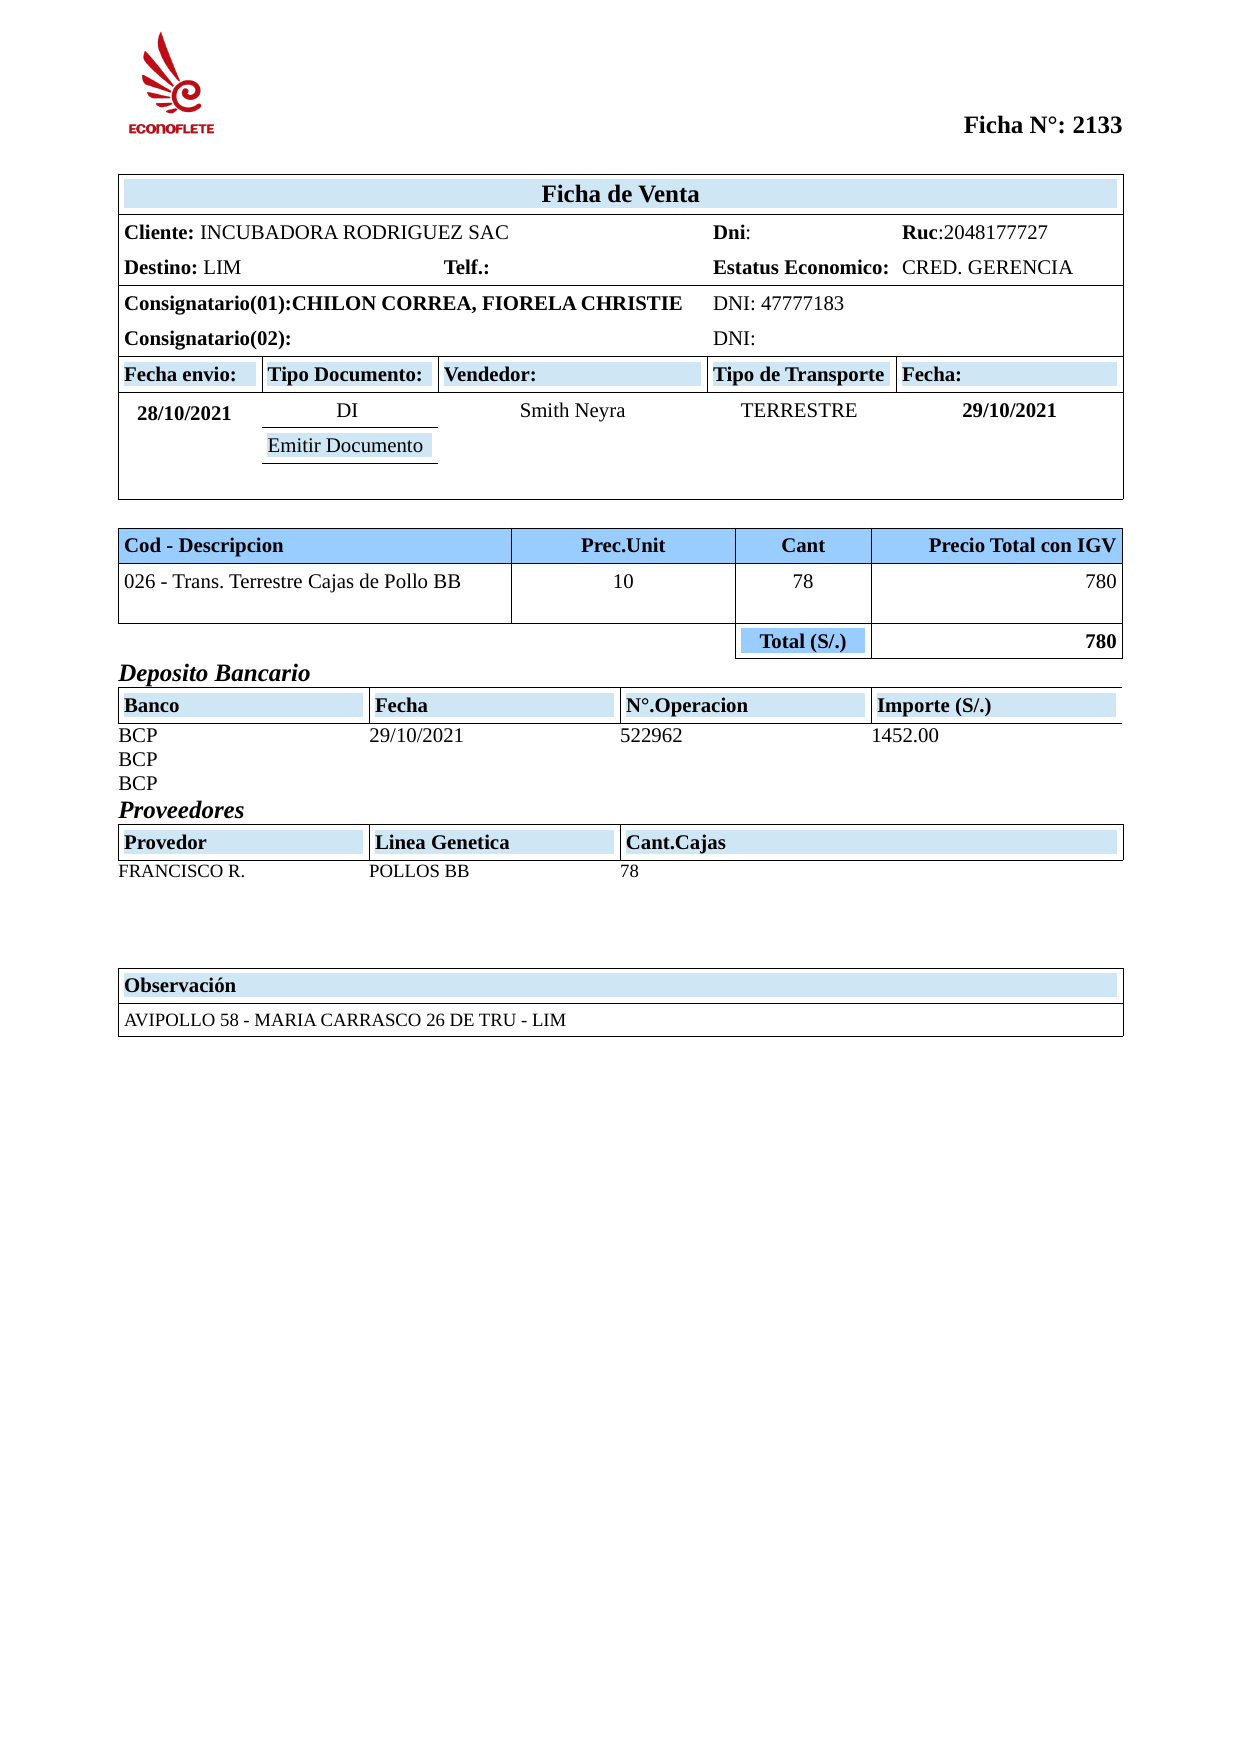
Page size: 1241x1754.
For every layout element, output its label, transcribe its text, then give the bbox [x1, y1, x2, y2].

table_cell [369, 903, 620, 924]
table_cell BCP [118, 724, 369, 747]
table_cell BCP [118, 771, 369, 795]
table_cell Destino: LIM [119, 249, 438, 285]
table_header Cant.Cajas [621, 825, 1123, 859]
table_cell CRED. GERENCIA [896, 249, 1123, 285]
table_cell 78 [736, 564, 871, 623]
text Proveedores [118, 795, 1122, 824]
table_cell [118, 624, 511, 658]
table_cell [369, 747, 620, 771]
table_cell Estatus Economico: [707, 249, 896, 285]
text Deposito Bancario [118, 658, 1122, 687]
table_cell [118, 924, 369, 946]
table_header Ficha de Venta [119, 175, 1123, 214]
table_cell 28/10/2021 [119, 393, 262, 498]
table_cell Tipo Documento: [263, 357, 438, 392]
table_header Provedor [119, 825, 369, 859]
table_cell 026 - Trans. Terrestre Cajas de Pollo BB [119, 564, 511, 623]
table_cell [369, 924, 620, 946]
table_cell Consignatario(02): [119, 321, 707, 356]
table_cell [369, 771, 620, 795]
table_cell [620, 881, 1123, 903]
table_cell Fecha envio: [119, 357, 262, 392]
table_header Fecha [370, 688, 620, 723]
table_cell 780 [872, 564, 1122, 623]
table_cell [620, 747, 871, 771]
table_cell Total (S/.) [736, 624, 871, 658]
table_cell Tipo de Transporte [708, 357, 896, 392]
table_cell [118, 946, 369, 967]
table_cell [620, 946, 1123, 967]
table_cell [620, 771, 871, 795]
table_cell [118, 903, 369, 924]
table_cell 78 [620, 861, 1123, 881]
table_cell [369, 881, 620, 903]
picture [118, 31, 225, 134]
table_cell DI [262, 393, 438, 427]
table_cell 522962 [620, 724, 871, 747]
table_cell Dni: [707, 215, 896, 249]
table_header Cant [736, 529, 871, 563]
table_cell DNI: [707, 321, 1123, 356]
table_cell [118, 881, 369, 903]
table_header Linea Genetica [370, 825, 620, 859]
table_cell Consignatario(01):CHILON CORREA, FIORELA CHRISTIE [119, 286, 707, 321]
table_cell [620, 924, 1123, 946]
table_cell DNI: 47777183 [707, 286, 1123, 321]
table_cell AVIPOLLO 58 - MARIA CARRASCO 26 DE TRU - LIM [119, 1004, 1123, 1036]
table_cell [871, 747, 1122, 771]
table_cell 1452.00 [871, 724, 1122, 747]
table_header Observación [119, 969, 1123, 1003]
table_header Prec.Unit [512, 529, 735, 563]
table_cell Fecha: [897, 357, 1123, 392]
table_cell Telf.: [438, 249, 707, 285]
table_cell [262, 464, 438, 498]
table_cell Cliente: INCUBADORA RODRIGUEZ SAC [119, 215, 707, 249]
table_cell 10 [512, 564, 735, 623]
table_cell 780 [872, 624, 1122, 658]
table_cell [511, 624, 735, 658]
table_header Precio Total con IGV [872, 529, 1122, 563]
table_cell Vendedor: [439, 357, 707, 392]
table_header Banco [119, 688, 369, 723]
table_header Cod - Descripcion [119, 529, 511, 563]
table_cell TERRESTRE [707, 393, 896, 498]
table_cell 29/10/2021 [896, 393, 1123, 498]
table_cell [620, 903, 1123, 924]
table_header Importe (S/.) [872, 688, 1122, 723]
table_cell Smith Neyra [438, 393, 707, 498]
table_cell POLLOS BB [369, 861, 620, 881]
table_cell [871, 771, 1122, 795]
table_cell [369, 946, 620, 967]
table_cell FRANCISCO R. [118, 861, 369, 881]
table_header N°.Operacion [621, 688, 871, 723]
table_cell 29/10/2021 [369, 724, 620, 747]
table_cell BCP [118, 747, 369, 771]
table_cell Ruc:2048177727 [896, 215, 1123, 249]
table_cell Emitir Documento [262, 428, 438, 463]
